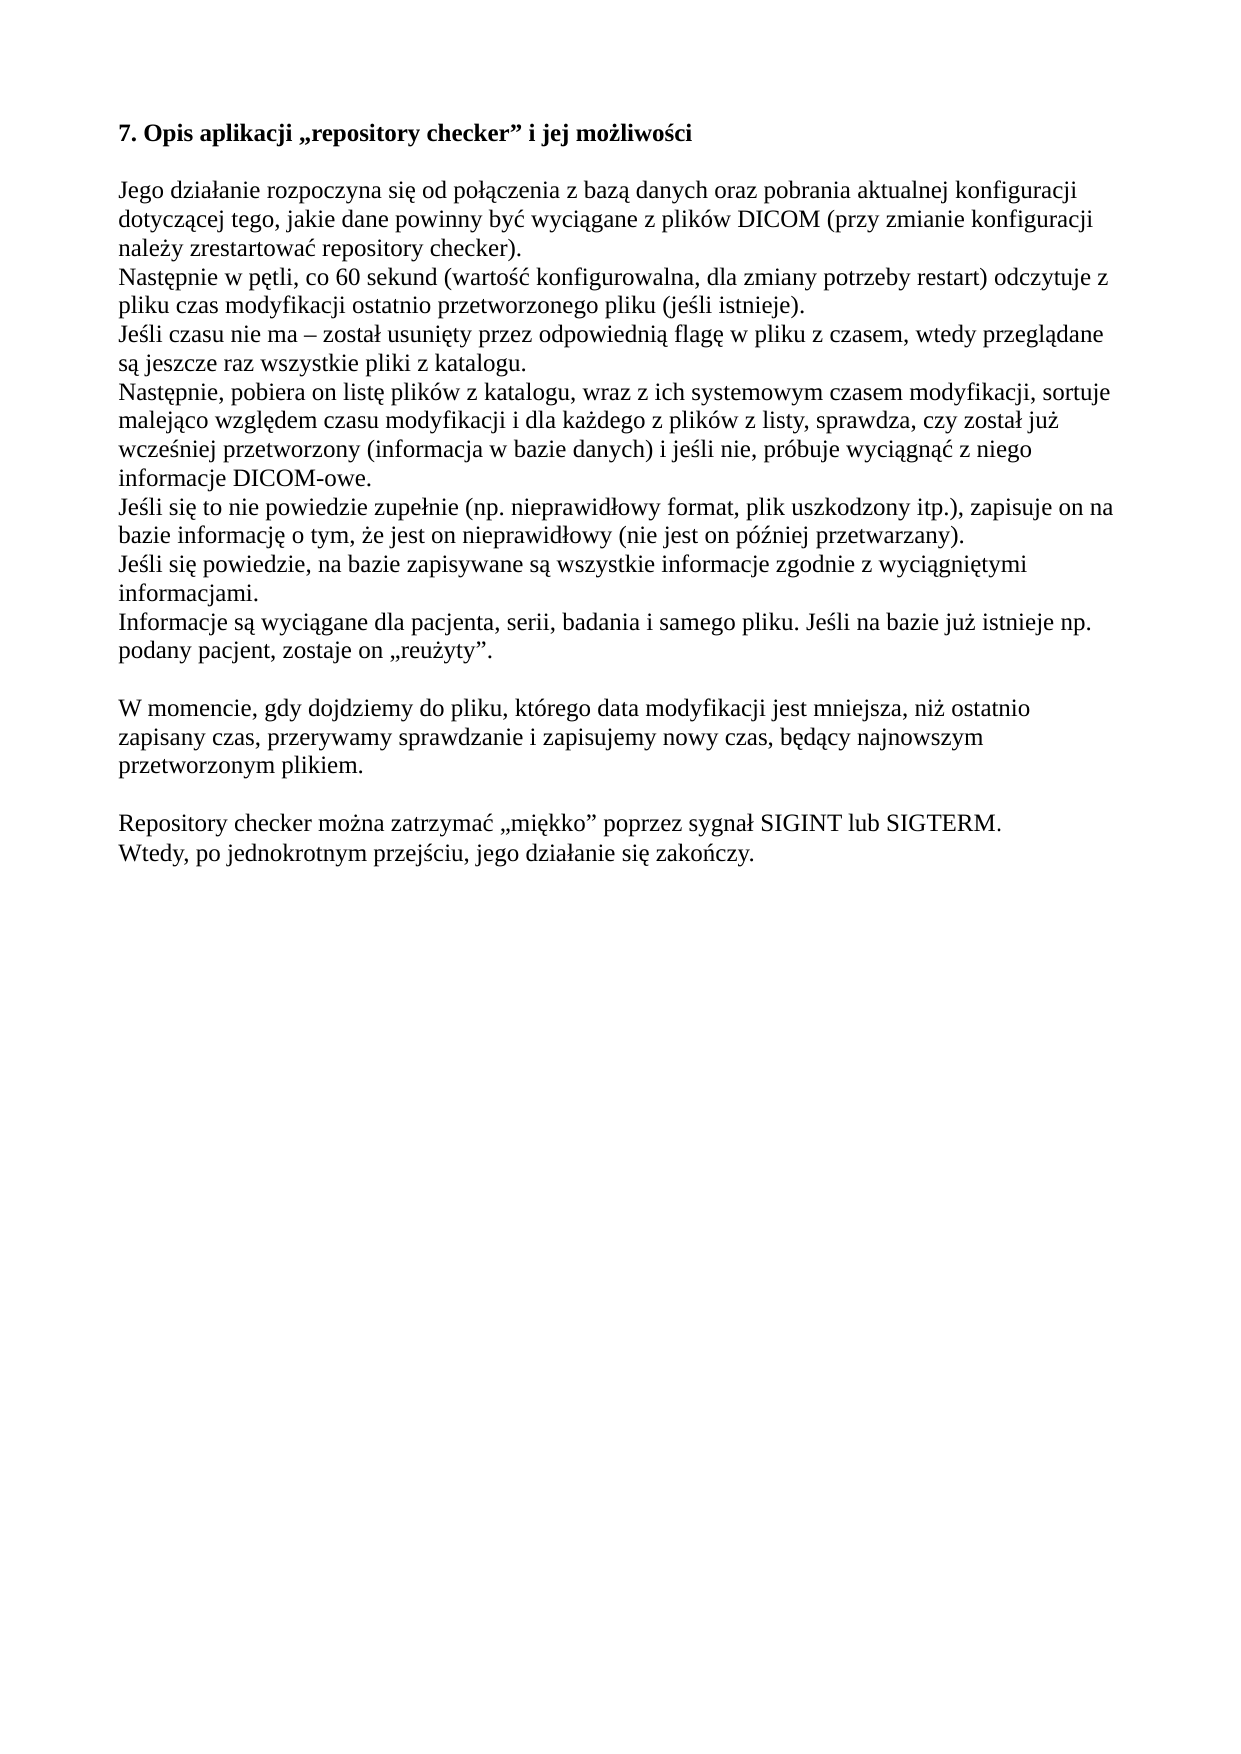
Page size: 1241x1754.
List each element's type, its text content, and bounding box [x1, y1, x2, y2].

text Jeśli czasu nie ma – został usunięty przez odpowiednią flagę w pliku z czasem, wtedy przeglądane są jeszcze raz wszystkie pliki z katalogu. [118, 319, 1122, 377]
text Wtedy, po jednokrotnym przejściu, jego działanie się zakończy. [118, 838, 1122, 866]
text Jego działanie rozpoczyna się od połączenia z bazą danych oraz pobrania aktualnej konfiguracji dotyczącej tego, jakie dane powinny być wyciągane z plików DICOM (przy zmianie konfiguracji należy zrestartować repository checker). [118, 176, 1122, 262]
text Następnie, pobiera on listę plików z katalogu, wraz z ich systemowym czasem modyfikacji, sortuje malejąco względem czasu modyfikacji i dla każdego z plików z listy, sprawdza, czy został już wcześniej przetworzony (informacja w bazie danych) i jeśli nie, próbuje wyciągnąć z niego informacje DICOM-owe. [118, 377, 1122, 492]
text 7. Opis aplikacji „repository checker” i jej możliwości [118, 118, 1122, 147]
text Jeśli się powiedzie, na bazie zapisywane są wszystkie informacje zgodnie z wyciągniętymi informacjami. [118, 549, 1122, 607]
text W momencie, gdy dojdziemy do pliku, którego data modyfikacji jest mniejsza, niż ostatnio zapisany czas, przerywamy sprawdzanie i zapisujemy nowy czas, będący najnowszym przetworzonym plikiem. [118, 693, 1122, 779]
text Następnie w pętli, co 60 sekund (wartość konfigurowalna, dla zmiany potrzeby restart) odczytuje z pliku czas modyfikacji ostatnio przetworzonego pliku (jeśli istnieje). [118, 262, 1122, 319]
text Jeśli się to nie powiedzie zupełnie (np. nieprawidłowy format, plik uszkodzony itp.), zapisuje on na bazie informację o tym, że jest on nieprawidłowy (nie jest on później przetwarzany). [118, 492, 1122, 549]
text Informacje są wyciągane dla pacjenta, serii, badania i samego pliku. Jeśli na bazie już istnieje np. podany pacjent, zostaje on „reużyty”. [118, 607, 1122, 664]
text Repository checker można zatrzymać „miękko” poprzez sygnał SIGINT lub SIGTERM. [118, 808, 1122, 838]
